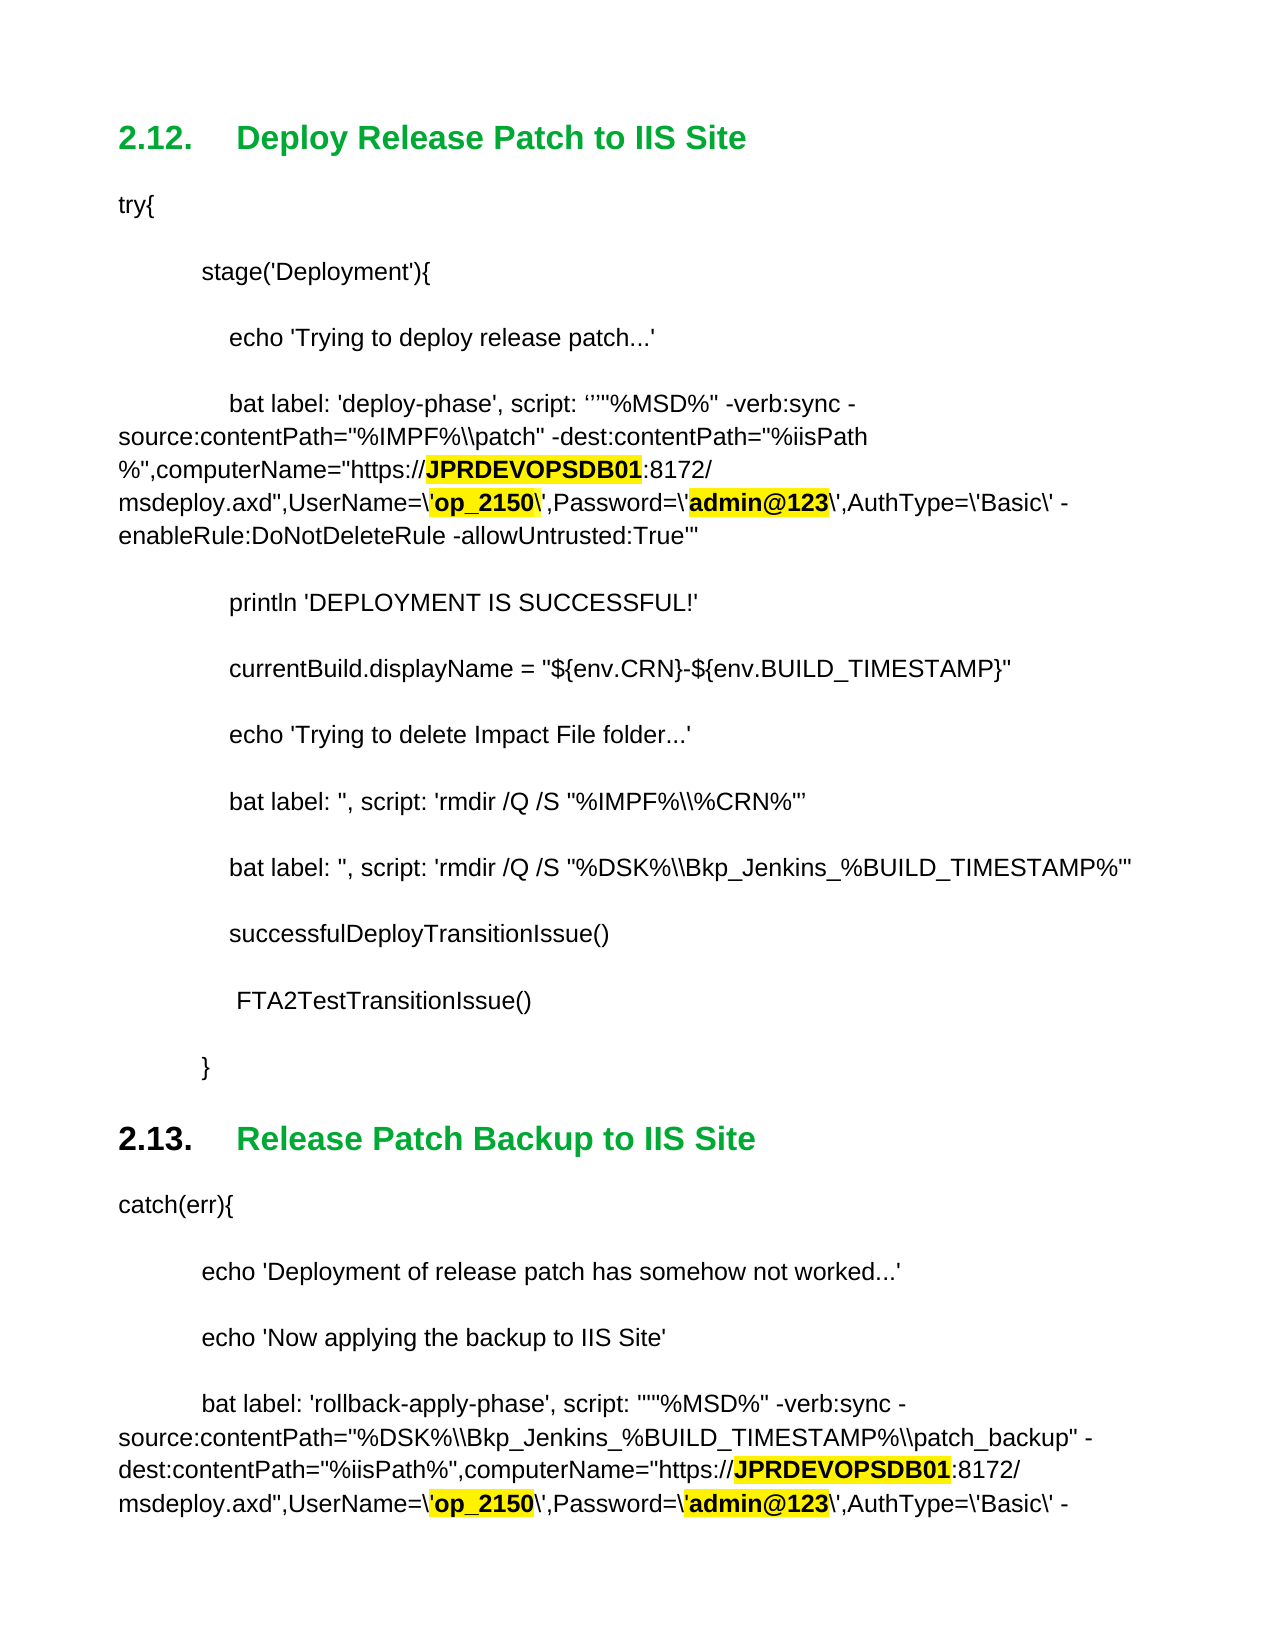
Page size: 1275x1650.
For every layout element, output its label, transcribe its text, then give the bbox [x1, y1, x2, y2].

subtitle Deploy Release Patch to IIS Site [118, 118, 1157, 157]
text FTA2TestTransitionIssue() [118, 986, 1157, 1014]
text currentBuild.displayName = "${env.CRN}-${env.BUILD_TIMESTAMP}" [118, 654, 1157, 683]
text echo 'Now applying the backup to IIS Site' [118, 1323, 1157, 1352]
text echo 'Trying to deploy release patch...' [118, 323, 1157, 352]
text catch(err){ [118, 1190, 1157, 1219]
text bat label: 'rollback-apply-phase', script: '''"%MSD%" -verb:sync -source:contentPath="%DSK%\\Bkp_Jenkins_%BUILD_TIMESTAMP%\\patch_backup" -dest:contentPath="%iisPath%",computerName="https://JPRDEVOPSDB01:8172/msdeploy.axd",UserName=\'op_2150\',Password=\'admin@123\',AuthType=\'Basic\' [118, 1389, 1157, 1517]
text bat label: '', script: 'rmdir /Q /S "%DSK%\\Bkp_Jenkins_%BUILD_TIMESTAMP%"' [118, 853, 1157, 882]
text echo 'Deployment of release patch has somehow not worked...' [118, 1257, 1157, 1286]
text echo 'Trying to delete Impact File folder...' [118, 720, 1157, 749]
text bat label: 'deploy-phase', script: ‘’’"%MSD%" -verb:sync -source:contentPath="%IMPF%\\patch" -dest:contentPath="%iisPath%",computerName="https://JPRDEVOPSDB01:8172/msdeploy.axd",UserName=\'op_2150\',Password=\'admin@123\',AuthType=\'Basic\' -enableRule:DoNotDeleteRule -allowUntrusted:True''' [118, 389, 1157, 550]
text println 'DEPLOYMENT IS SUCCESSFUL!' [118, 588, 1157, 616]
text stage('Deployment'){ [118, 256, 1157, 285]
text bat label: '', script: 'rmdir /Q /S "%IMPF%\\%CRN%"’ [118, 787, 1157, 815]
text successfulDeployTransitionIssue() [118, 919, 1157, 948]
text } [118, 1052, 1157, 1081]
text try{ [118, 190, 1157, 219]
subtitle Release Patch Backup to IIS Site [118, 1118, 1157, 1157]
